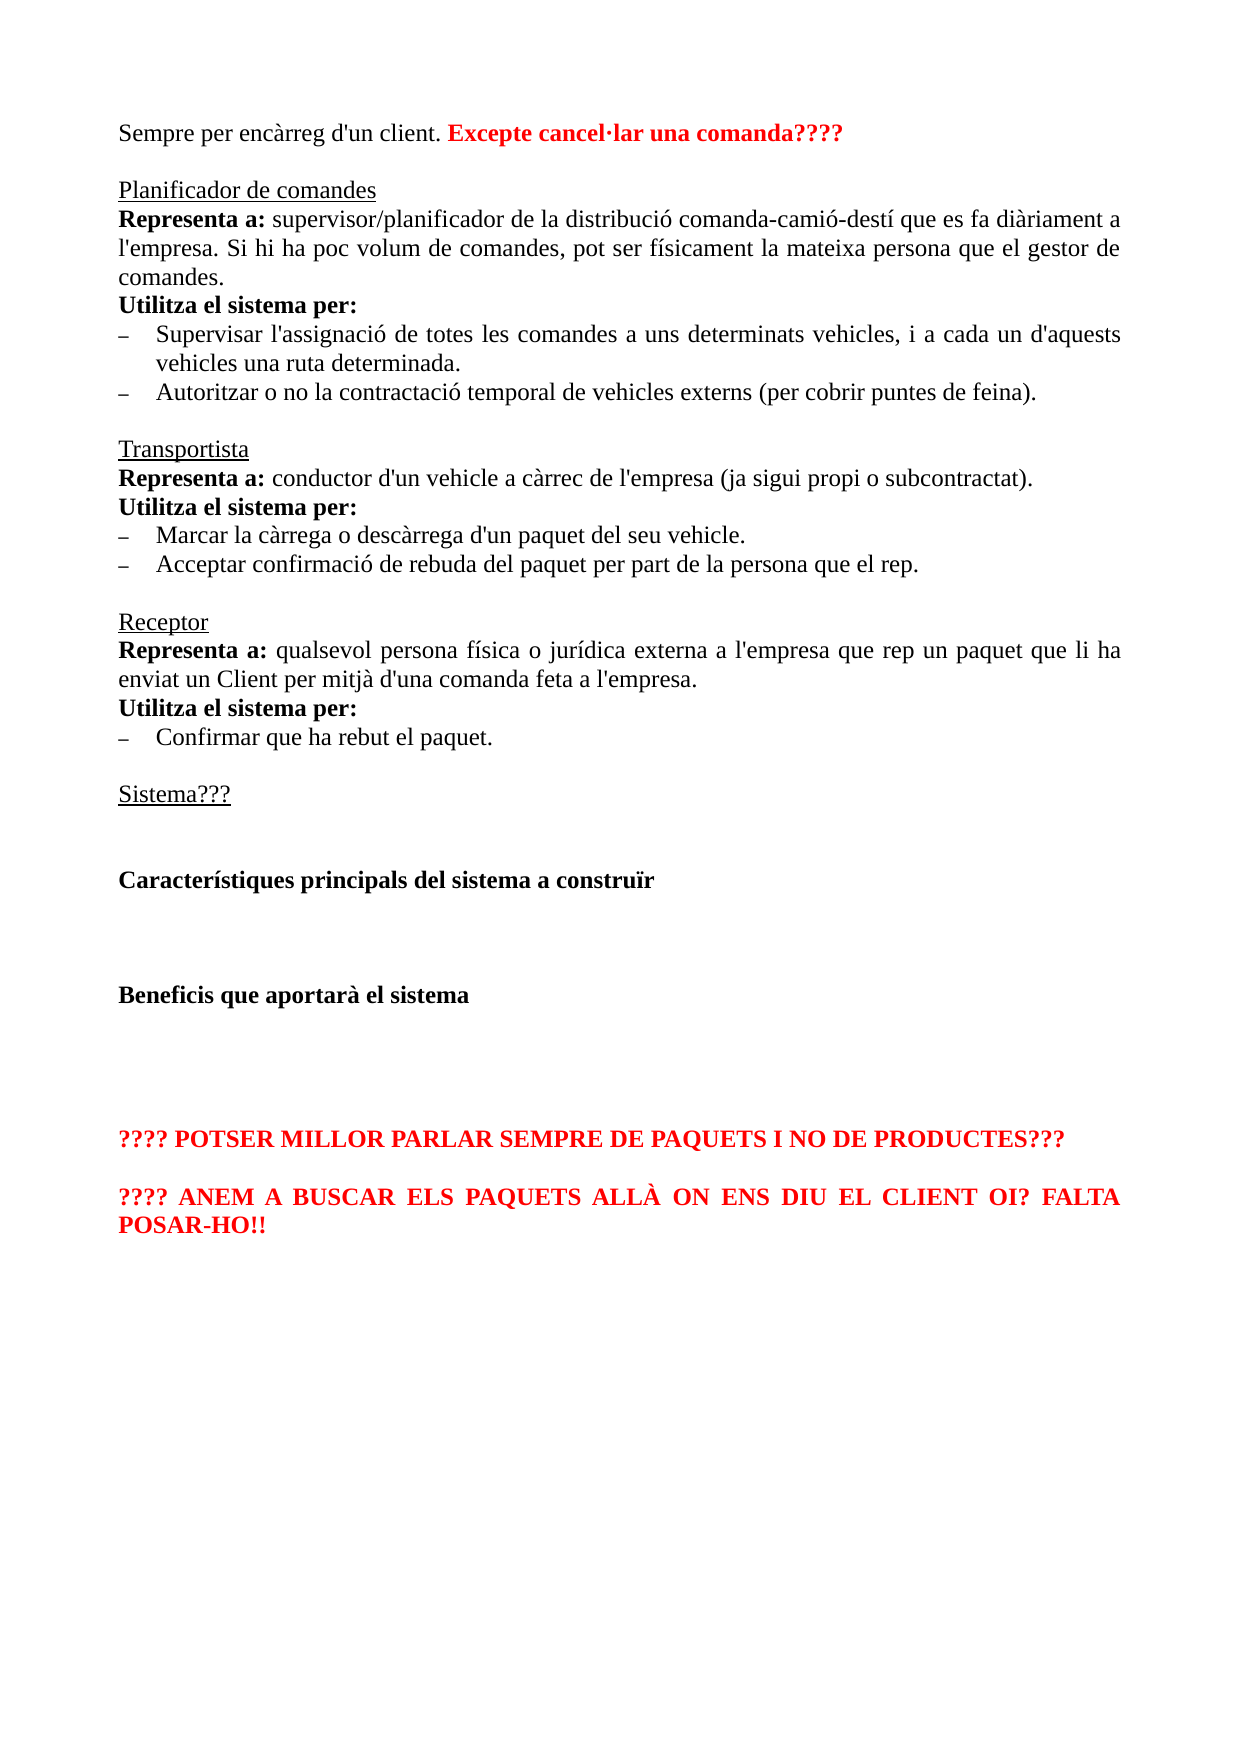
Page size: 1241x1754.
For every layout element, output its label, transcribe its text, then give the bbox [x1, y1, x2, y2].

text Sistema??? [118, 779, 1122, 808]
text ???? POTSER MILLOR PARLAR SEMPRE DE PAQUETS I NO DE PRODUCTES??? [118, 1124, 1122, 1153]
list Marcar la càrrega o descàrrega d'un paquet del seu vehicle. [118, 521, 1122, 549]
text Utilitza el sistema per: [118, 693, 1122, 722]
text Planificador de comandes [118, 176, 1122, 204]
text ???? ANEM A BUSCAR ELS PAQUETS ALLÀ ON ENS DIU EL CLIENT OI? FALTA POSAR-HO!! [118, 1182, 1122, 1239]
list Acceptar confirmació de rebuda del paquet per part de la persona que el rep. [118, 549, 1122, 578]
text Representa a: conductor d'un vehicle a càrrec de l'empresa (ja sigui propi o subcontractat). [118, 463, 1122, 492]
text Representa a: supervisor/planificador de la distribució comanda-camió-destí que es fa diàriament a l'empresa. Si hi ha poc volum de comandes, pot ser físicament la mateixa persona que el gestor de comandes. [118, 204, 1122, 291]
list Supervisar l'assignació de totes les comandes a uns determinats vehicles, i a cada un d'aquests vehicles una ruta determinada. [118, 319, 1122, 377]
list Confirmar que ha rebut el paquet. [118, 722, 1122, 751]
list Autoritzar o no la contractació temporal de vehicles externs (per cobrir puntes de feina). [118, 377, 1122, 406]
text Representa a: qualsevol persona física o jurídica externa a l'empresa que rep un paquet que li ha enviat un Client per mitjà d'una comanda feta a l'empresa. [118, 636, 1122, 693]
text Sempre per encàrreg d'un client. Excepte cancel·lar una comanda???? [118, 118, 1122, 147]
text Utilitza el sistema per: [118, 291, 1122, 319]
text Receptor [118, 607, 1122, 636]
text Utilitza el sistema per: [118, 492, 1122, 521]
text Beneficis que aportarà el sistema [118, 981, 1122, 1009]
text Transportista [118, 434, 1122, 463]
text Característiques principals del sistema a construïr [118, 866, 1122, 894]
